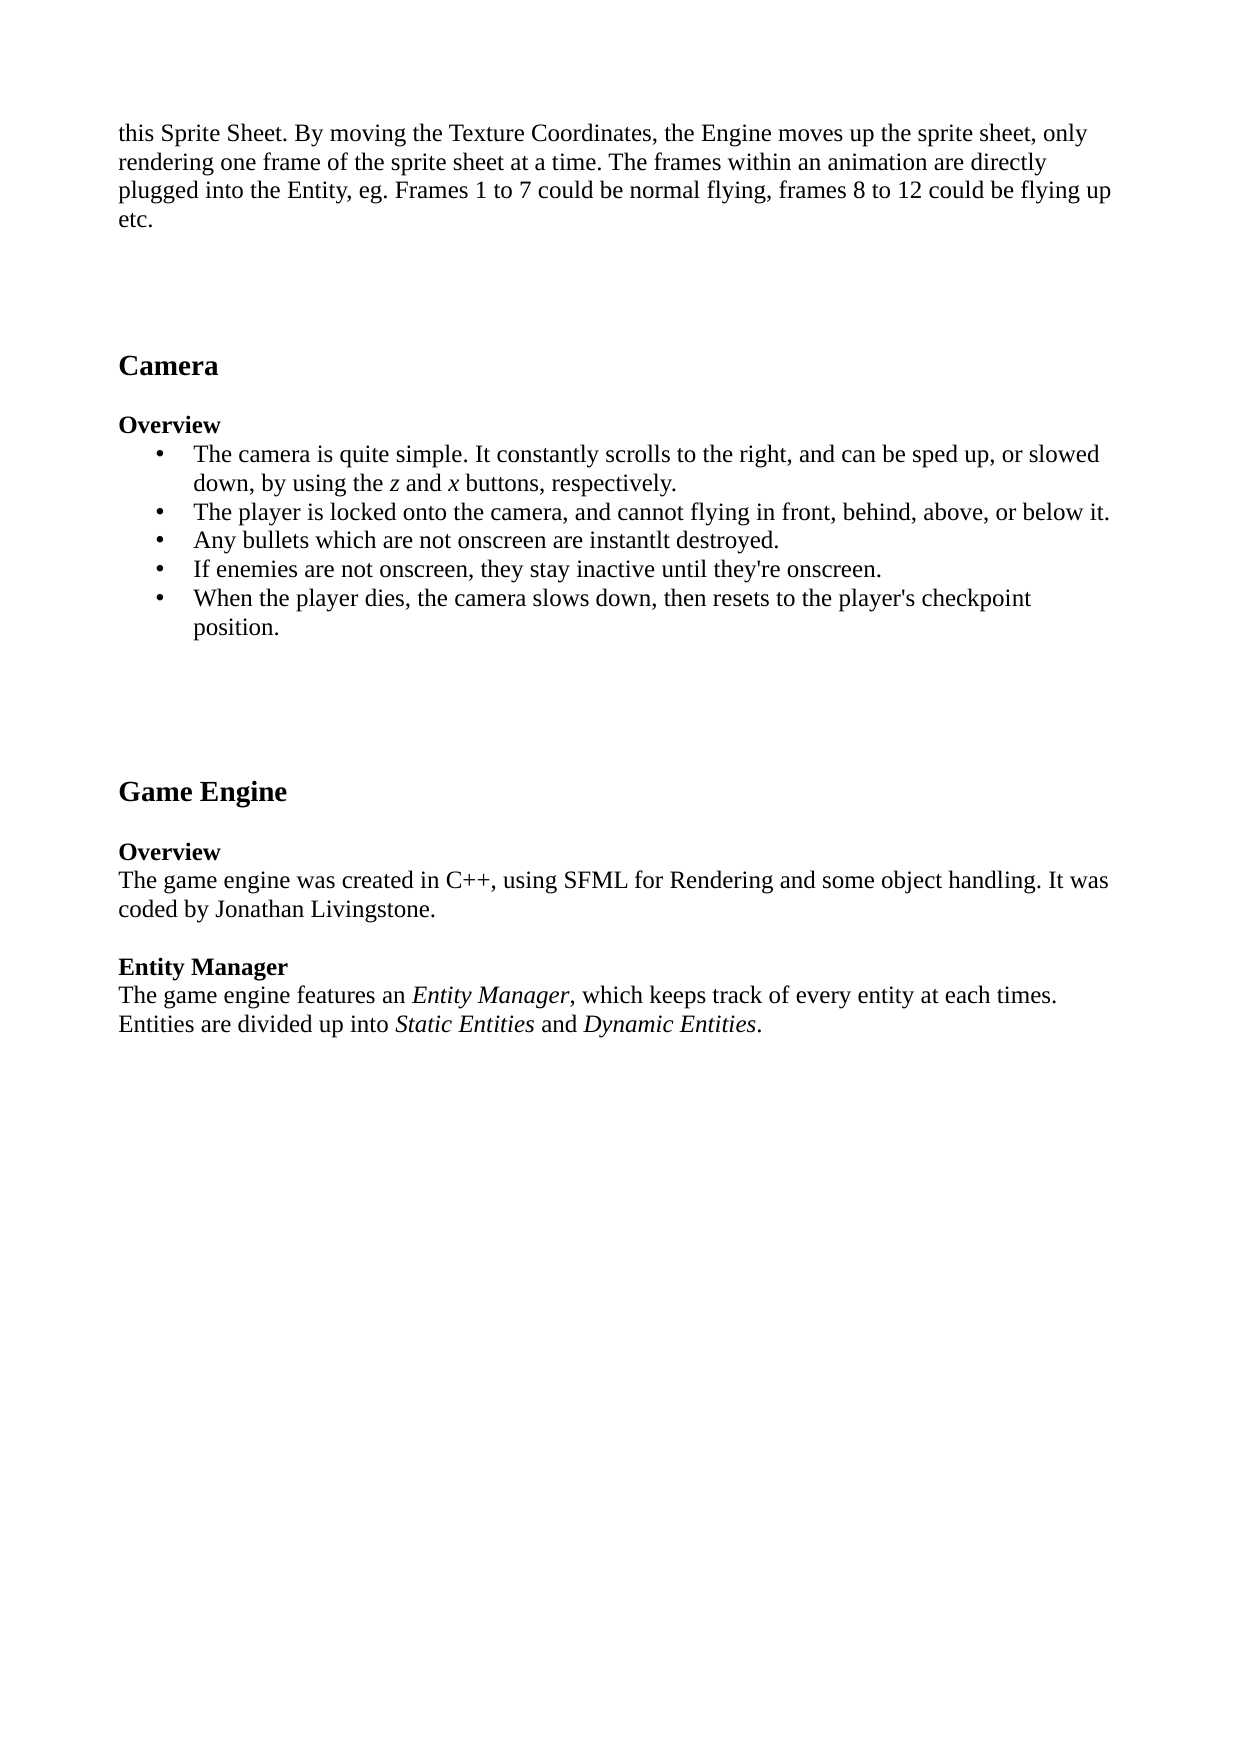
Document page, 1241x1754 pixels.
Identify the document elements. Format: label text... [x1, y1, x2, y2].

text Overview [118, 410, 1122, 439]
text Entity Manager [118, 952, 1122, 981]
list If enemies are not onscreen, they stay inactive until they're onscreen. [156, 554, 1122, 583]
text Overview [118, 837, 1122, 866]
text The game engine features an Entity Manager, which keeps track of every entity at each times. Entities are divided up into Static Entities and Dynamic Entities. [118, 981, 1122, 1038]
list The camera is quite simple. It constantly scrolls to the right, and can be sped up, or slowed down, by using the z and x buttons, respectively. [156, 439, 1122, 497]
text Game Engine [118, 774, 1122, 808]
list The player is locked onto the camera, and cannot flying in front, behind, above, or below it. [156, 497, 1122, 525]
text Camera [118, 348, 1122, 382]
text this Sprite Sheet. By moving the Texture Coordinates, the Engine moves up the sprite sheet, only rendering one frame of the sprite sheet at a time. The frames within an animation are directly plugged into the Entity, eg. Frames 1 to 7 could be normal flying, frames 8 to 12 could be flying up etc. [118, 118, 1122, 233]
list Any bullets which are not onscreen are instantlt destroyed. [156, 525, 1122, 554]
text The game engine was created in C++, using SFML for Rendering and some object handling. It was coded by Jonathan Livingstone. [118, 866, 1122, 923]
list When the player dies, the camera slows down, then resets to the player's checkpoint position. [156, 583, 1122, 640]
